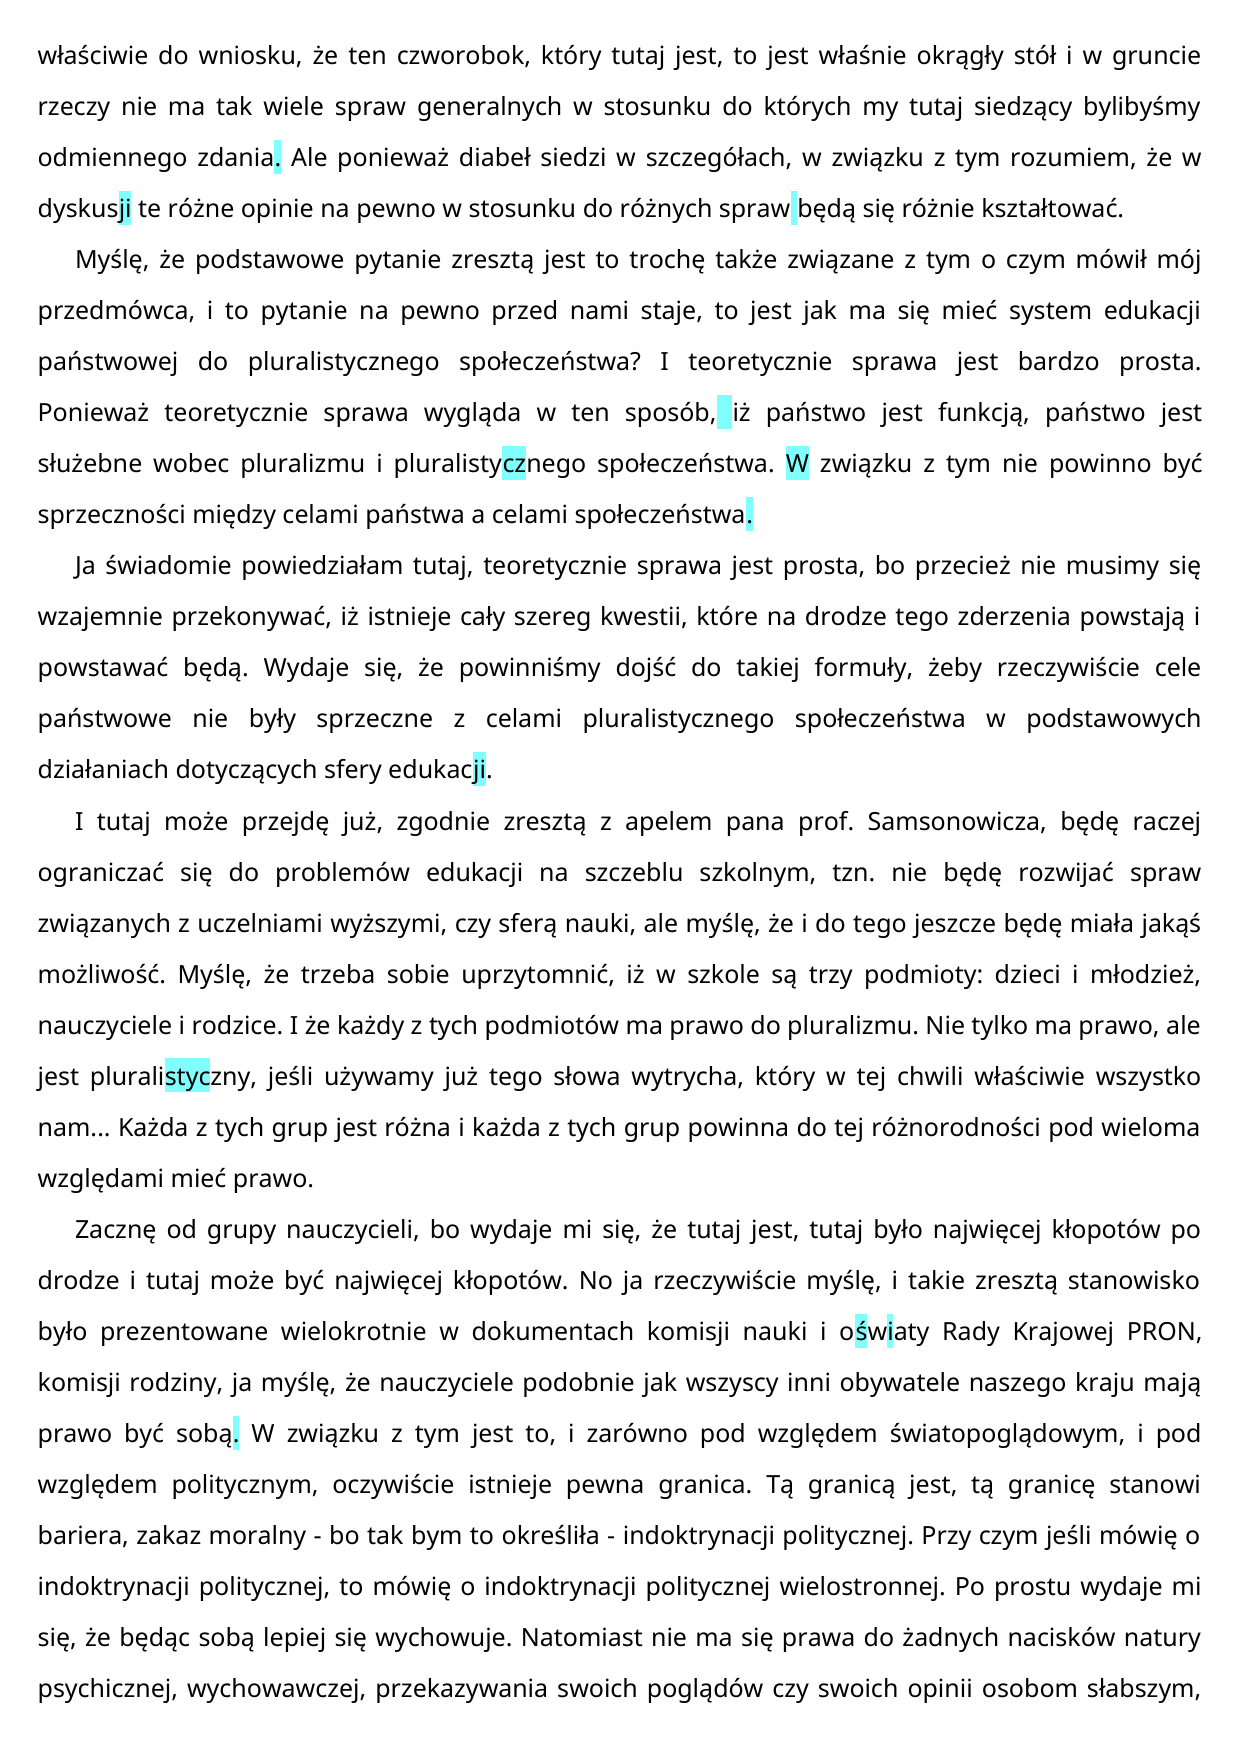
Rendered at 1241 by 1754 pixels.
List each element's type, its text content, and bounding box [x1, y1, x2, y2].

text właściwie do wniosku, że ten czworobok, który tutaj jest, to jest właśnie okrągły stół i w gruncie rzeczy nie ma tak wiele spraw generalnych w stosunku do których my tutaj siedzący bylibyśmy odmiennego zdania. Ale ponieważ diabeł siedzi w szczegółach, w związku z tym rozumiem, że w dyskusji te różne opinie na pewno w stosunku do różnych spraw będą się różnie kształtować. [37, 37, 1203, 225]
text Myślę, że podstawowe pytanie zresztą jest to trochę także związane z tym o czym mówił mój przedmówca, i to pytanie na pewno przed nami staje, to jest jak ma się mieć system edukacji państwowej do pluralistycznego społeczeństwa? I teoretycznie sprawa jest bardzo prosta. Ponieważ teoretycznie sprawa wygląda w ten sposób, iż państwo jest funkcją, państwo jest służebne wobec pluralizmu i pluralistycznego społeczeństwa. W związku z tym nie powinno być sprzeczności między celami państwa a celami społeczeństwa. [37, 242, 1203, 531]
text Zacznę od grupy nauczycieli, bo wydaje mi się, że tutaj jest, tutaj było najwięcej kłopotów po drodze i tutaj może być najwięcej kłopotów. No ja rzeczywiście myślę, i takie zresztą stanowisko było prezentowane wielokrotnie w dokumentach komisji nauki i oświaty Rady Krajowej PRON, komisji rodziny, ja myślę, że nauczyciele podobnie jak wszyscy inni obywatele naszego kraju mają prawo być sobą. W związku z tym jest to, i zarówno pod względem światopoglądowym, i pod względem politycznym, oczywiście istnieje pewna granica. Tą granicą jest, tą granicę stanowi bariera, zakaz moralny - bo tak bym to określiła - indoktrynacji politycznej. Przy czym jeśli mówię o indoktrynacji politycznej, to mówię o indoktrynacji politycznej wielostronnej. Po prostu wydaje mi się, że będąc sobą lepiej się wychowuje. Natomiast nie ma się prawa do żadnych nacisków natury psychicznej, wychowawczej, przekazywania swoich poglądów czy swoich opinii osobom słabszym, [37, 1211, 1203, 1705]
text I tutaj może przejdę już, zgodnie zresztą z apelem pana prof. Samsonowicza, będę raczej ograniczać się do problemów edukacji na szczeblu szkolnym, tzn. nie będę rozwijać spraw związanych z uczelniami wyższymi, czy sferą nauki, ale myślę, że i do tego jeszcze będę miała jakąś możliwość. Myślę, że trzeba sobie uprzytomnić, iż w szkole są trzy podmioty: dzieci i młodzież, nauczyciele i rodzice. I że każdy z tych podmiotów ma prawo do pluralizmu. Nie tylko ma prawo, ale jest pluralistyczny, jeśli używamy już tego słowa wytrycha, który w tej chwili właściwie wszystko nam... Każda z tych grup jest różna i każda z tych grup powinna do tej różnorodności pod wieloma względami mieć prawo. [37, 803, 1203, 1194]
text Ja świadomie powiedziałam tutaj, teoretycznie sprawa jest prosta, bo przecież nie musimy się wzajemnie przekonywać, iż istnieje cały szereg kwestii, które na drodze tego zderzenia powstają i powstawać będą. Wydaje się, że powinniśmy dojść do takiej formuły, żeby rzeczywiście cele państwowe nie były sprzeczne z celami pluralistycznego społeczeństwa w podstawowych działaniach dotyczących sfery edukacji. [37, 548, 1203, 786]
